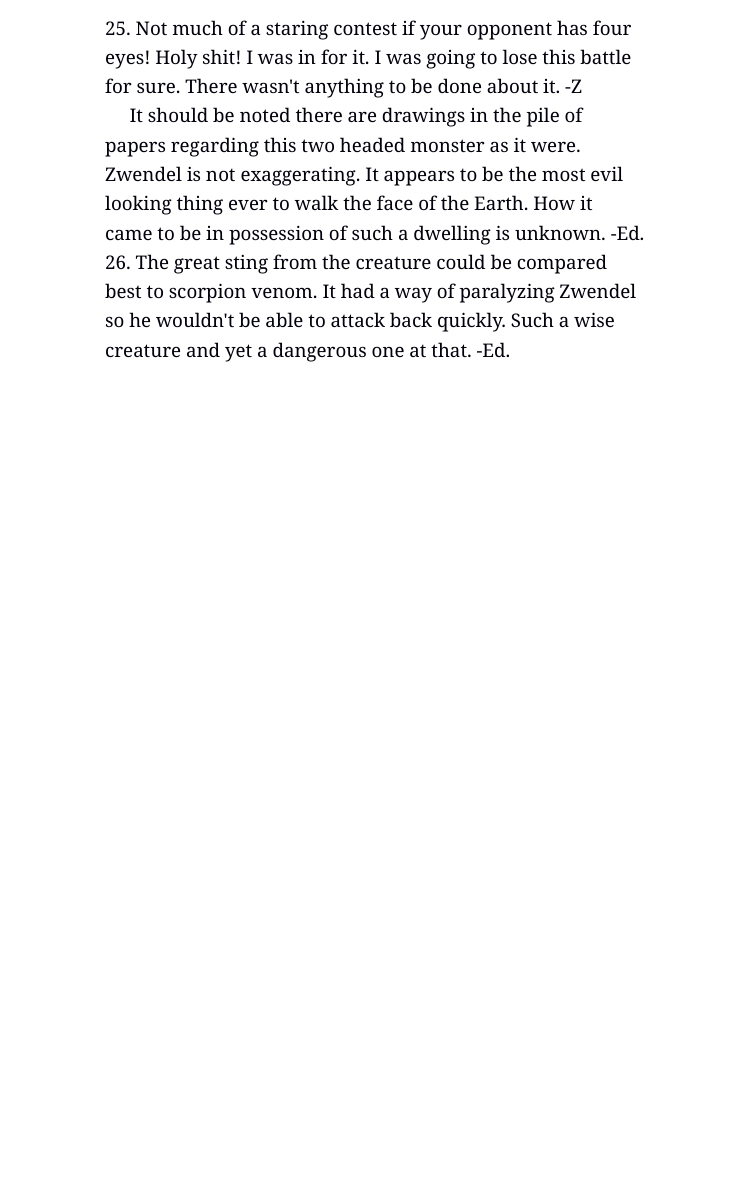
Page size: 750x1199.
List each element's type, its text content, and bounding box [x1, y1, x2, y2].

text It should be noted there are drawings in the pile of papers regarding this two headed monster as it were. Zwendel is not exaggerating. It appears to be the most evil looking thing ever to walk the face of the Earth. How it came to be in possession of such a dwelling is unknown. -Ed. [105, 103, 645, 245]
text 26. The great sting from the creature could be compared best to scorpion venom. It had a way of paralyzing Zwendel so he wouldn't be able to attack back quickly. Such a wise creature and yet a dangerous one at that. -Ed. [105, 249, 645, 362]
text 25. Not much of a staring contest if your opponent has four eyes! Holy shit! I was in for it. I was going to lose this battle for sure. There wasn't anything to be done about it. -Z [105, 15, 645, 99]
